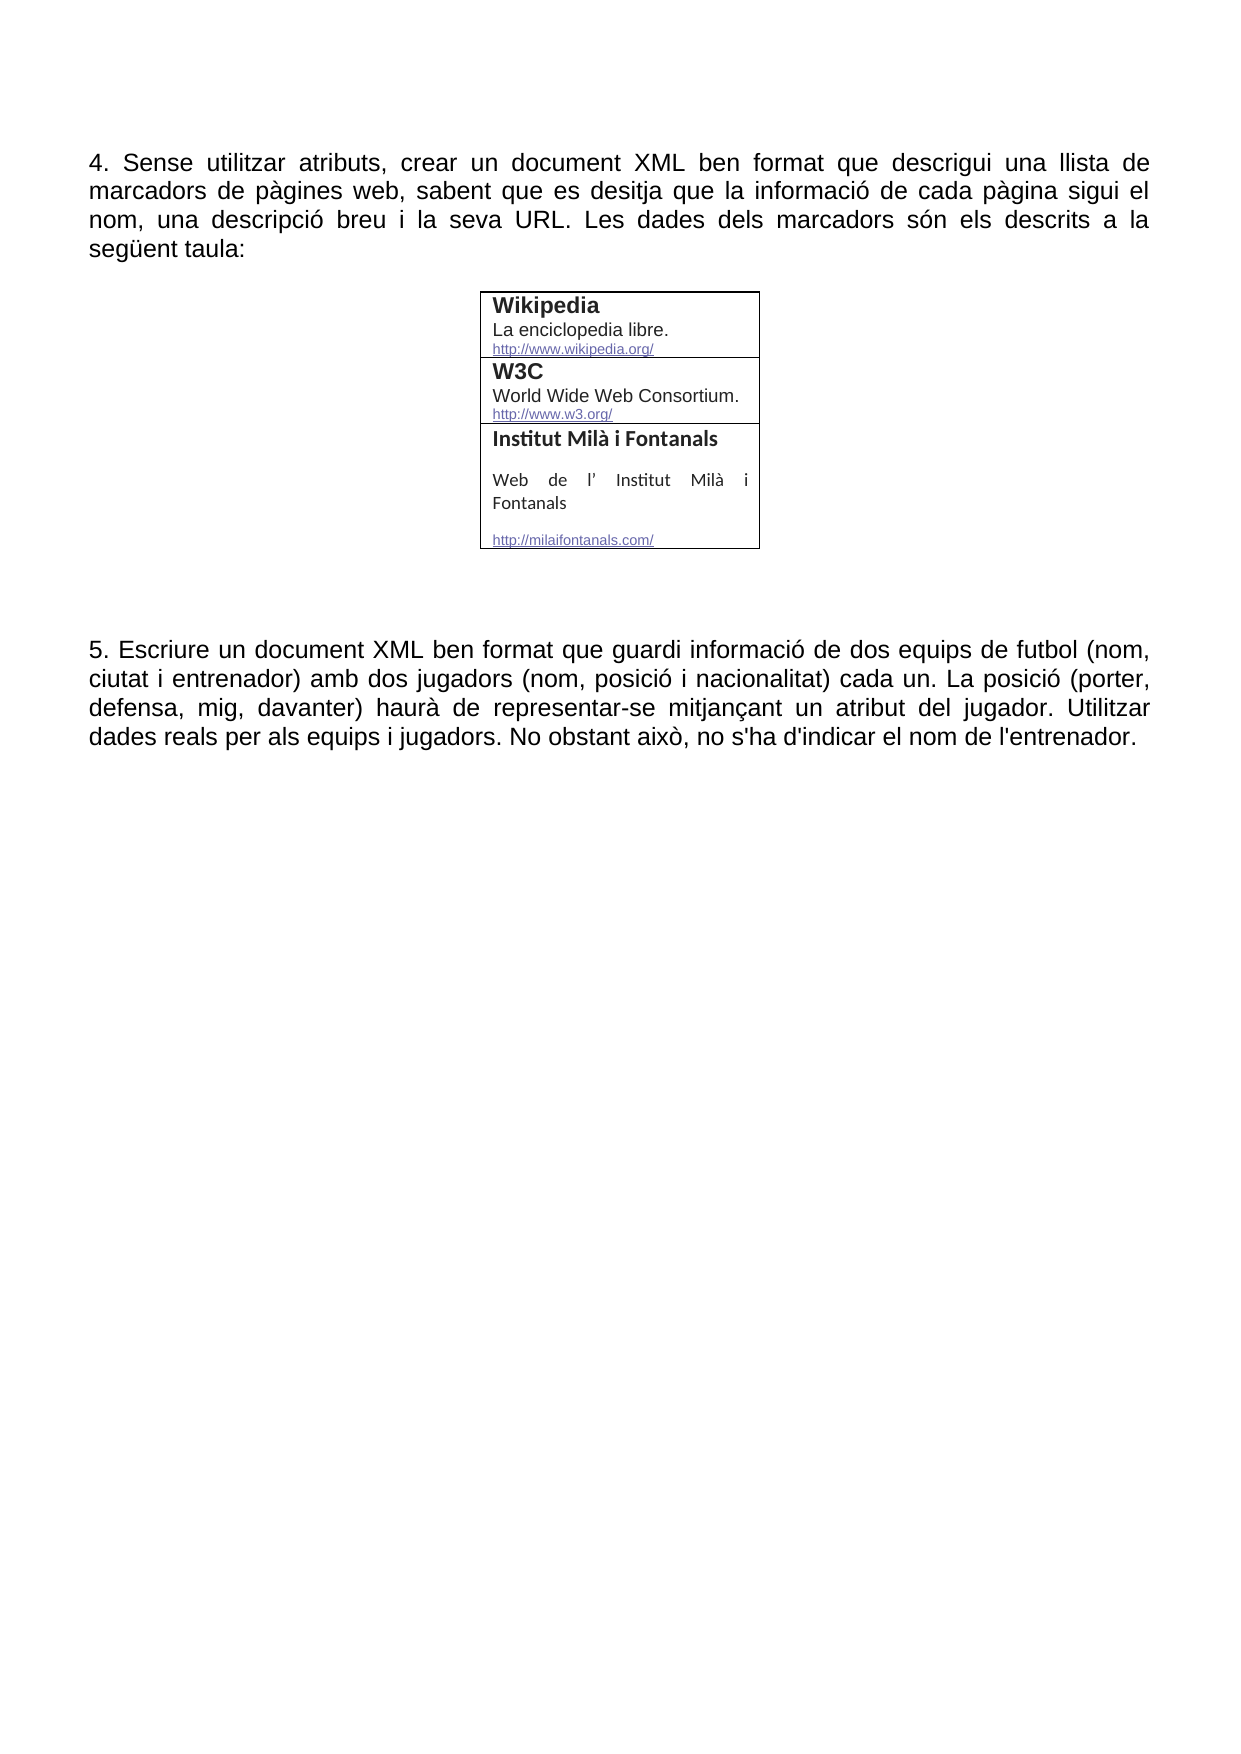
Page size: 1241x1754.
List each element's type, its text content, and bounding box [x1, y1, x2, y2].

table_header Wikipedia La enciclopedia libre. http://www.wikipedia.org/ [481, 293, 759, 357]
text 4. Sense utilitzar atributs, crear un document XML ben format que descrigui una llista de marcadors de pàgines web, sabent que es desitja que la informació de cada pàgina sigui el nom, una descripció breu i la seva URL. Les dades dels marcadors són els descrits a la següent taula: [89, 148, 1152, 263]
table_cell W3C World Wide Web Consortium. http://www.w3.org/ [481, 358, 759, 423]
table_cell Institut Milà i Fontanals Web de l’ Institut Milà i Fontanals http://milaifontanals.com/ [481, 424, 759, 548]
text 5. Escriure un document XML ben format que guardi informació de dos equips de futbol (nom, ciutat i entrenador) amb dos jugadors (nom, posició i nacionalitat) cada un. La posició (porter, defensa, mig, davanter) haurà de representar-se mitjançant un atribut del jugador. Utilitzar dades reals per als equips i jugadors. No obstant això, no s'ha d'indicar el nom de l'entrenador. [89, 635, 1152, 750]
